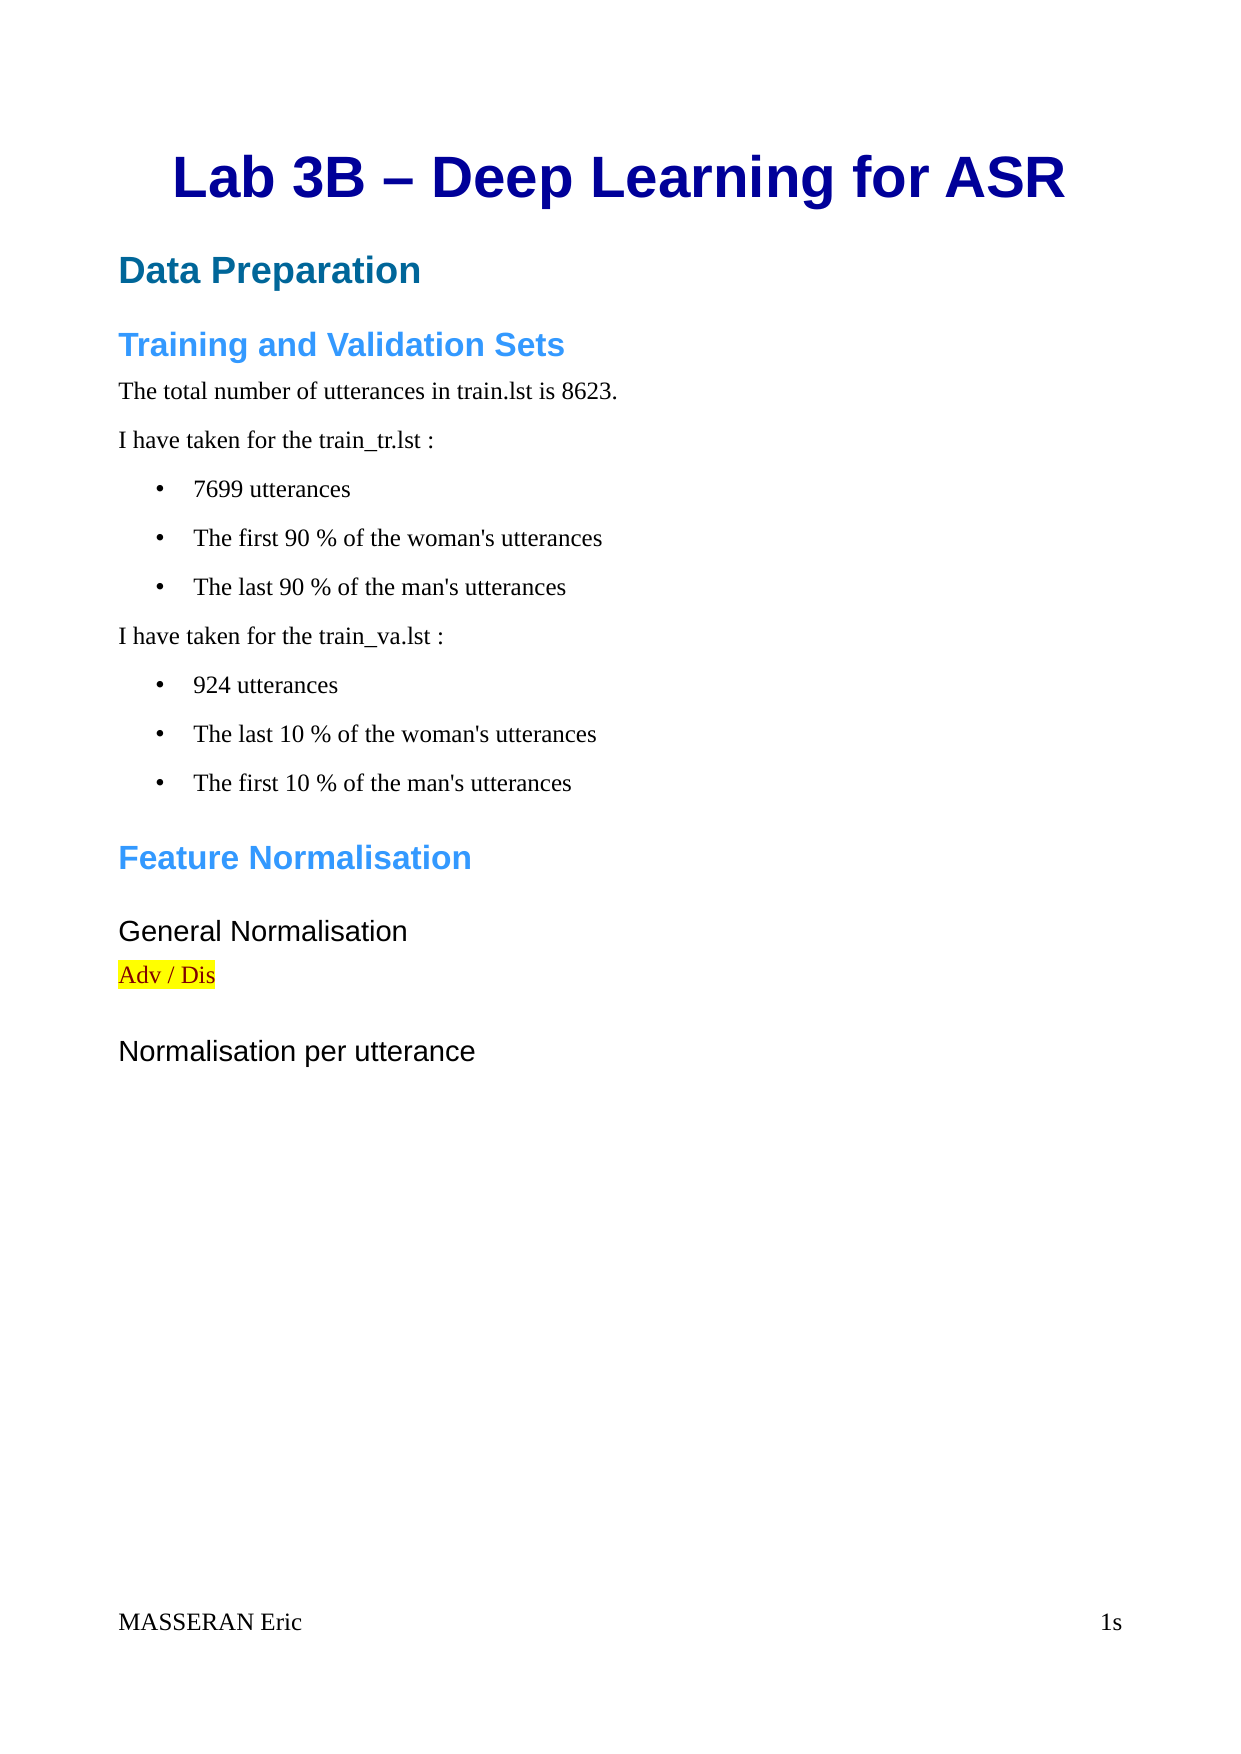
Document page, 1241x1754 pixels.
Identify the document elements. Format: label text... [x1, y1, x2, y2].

list 7699 utterances [156, 474, 1122, 503]
text Adv / Dis [118, 960, 1122, 989]
list The last 90 % of the man's utterances [156, 572, 1122, 601]
subtitle Data Preparation [118, 248, 1122, 291]
subtitle General Normalisation [118, 914, 1122, 948]
list 924 utterances [156, 670, 1122, 699]
list The last 10 % of the woman's utterances [156, 719, 1122, 748]
subtitle Feature Normalisation [118, 838, 1122, 877]
title Lab 3B – Deep Learning for ASR [118, 143, 1122, 210]
list The first 90 % of the woman's utterances [156, 523, 1122, 552]
subtitle Normalisation per utterance [118, 1034, 1122, 1068]
text The total number of utterances in train.lst is 8623. [118, 376, 1122, 404]
subtitle Training and Validation Sets [118, 325, 1122, 363]
text I have taken for the train_va.lst : [118, 621, 1122, 650]
text I have taken for the train_tr.lst : [118, 425, 1122, 454]
list The first 10 % of the man's utterances [156, 768, 1122, 797]
